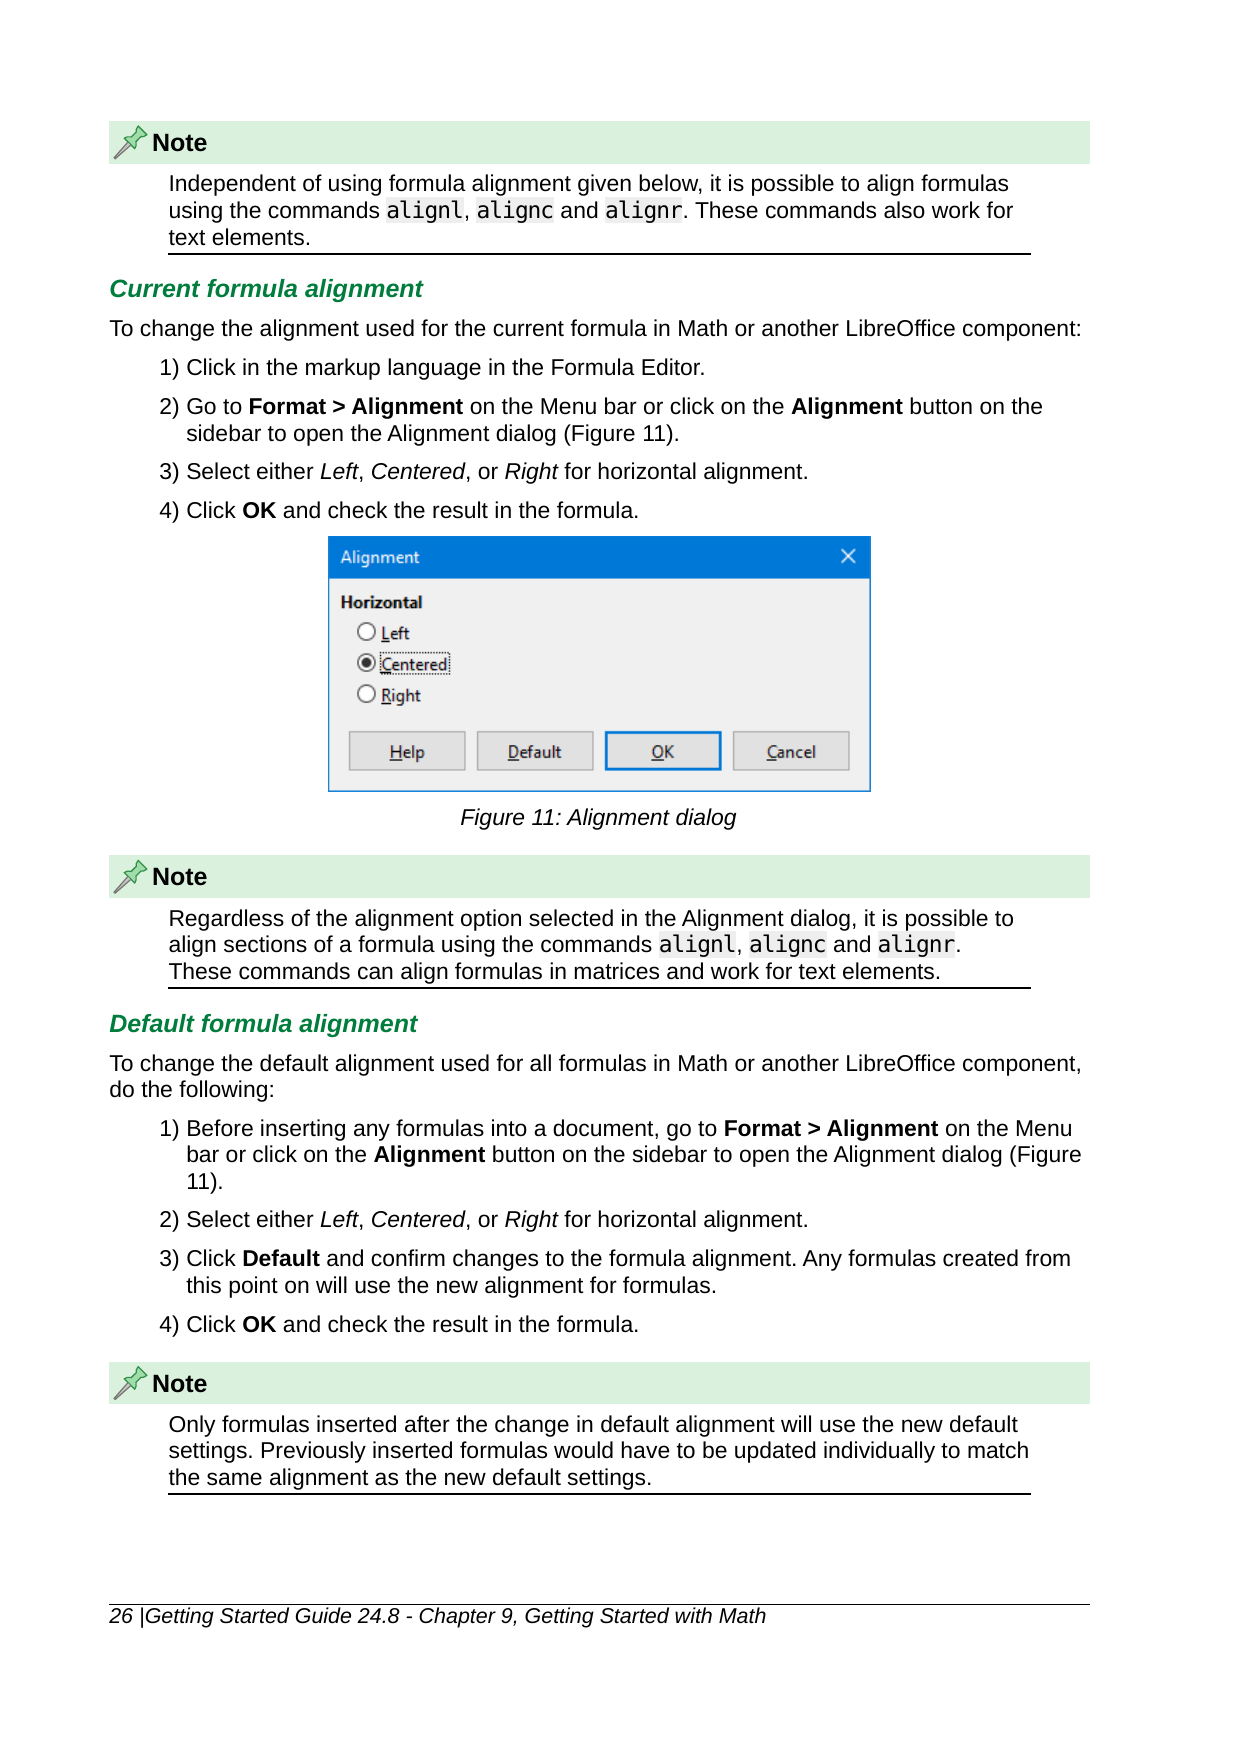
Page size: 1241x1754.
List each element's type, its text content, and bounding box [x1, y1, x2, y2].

subtitle Default formula alignment [109, 1008, 1090, 1037]
text Only formulas inserted after the change in default alignment will use the new default settings. Previously inserted formulas would have to be updated individually to match the same alignment as the new default settings. [168, 1411, 1031, 1493]
list Click Default and confirm changes to the formula alignment. Any formulas created from this point on will use the new alignment for formulas. [186, 1245, 1090, 1298]
list Before inserting any formulas into a document, go to Format > Alignment on the Menu bar or click on the Alignment button on the sidebar to open the Alignment dialog (Figure 11). [186, 1115, 1090, 1194]
subtitle Note [109, 855, 1090, 898]
list To change the alignment used for the current formula in Math or another LibreOffice component: [109, 315, 1090, 342]
list Click in the markup language in the Formula Editor. [186, 354, 1090, 381]
text Figure 11: Alignment dialog [328, 804, 871, 831]
list Click OK and check the result in the formula. [186, 497, 1090, 523]
subtitle Note [109, 121, 1090, 164]
list Go to Format > Alignment on the Menu bar or click on the Alignment button on the sidebar to open the Alignment dialog (Figure 11). [186, 393, 1090, 446]
text Regardless of the alignment option selected in the Alignment dialog, it is possible to align sections of a formula using the commands alignl, alignc and alignr. These commands can align formulas in matrices and work for text elements. [168, 904, 1031, 987]
list Select either Left, Centered, or Right for horizontal alignment. [186, 1206, 1090, 1233]
list To change the default alignment used for all formulas in Math or another LibreOffice component, do the following: [109, 1050, 1090, 1102]
list Click OK and check the result in the formula. [186, 1311, 1090, 1337]
picture [328, 536, 871, 792]
subtitle Note [151, 1362, 1090, 1404]
text Independent of using formula alignment given below, it is possible to align formulas using the commands alignl, alignc and alignr. These commands also work for text elements. [168, 170, 1031, 253]
subtitle Current formula alignment [109, 274, 1090, 303]
list Select either Left, Centered, or Right for horizontal alignment. [186, 458, 1090, 485]
